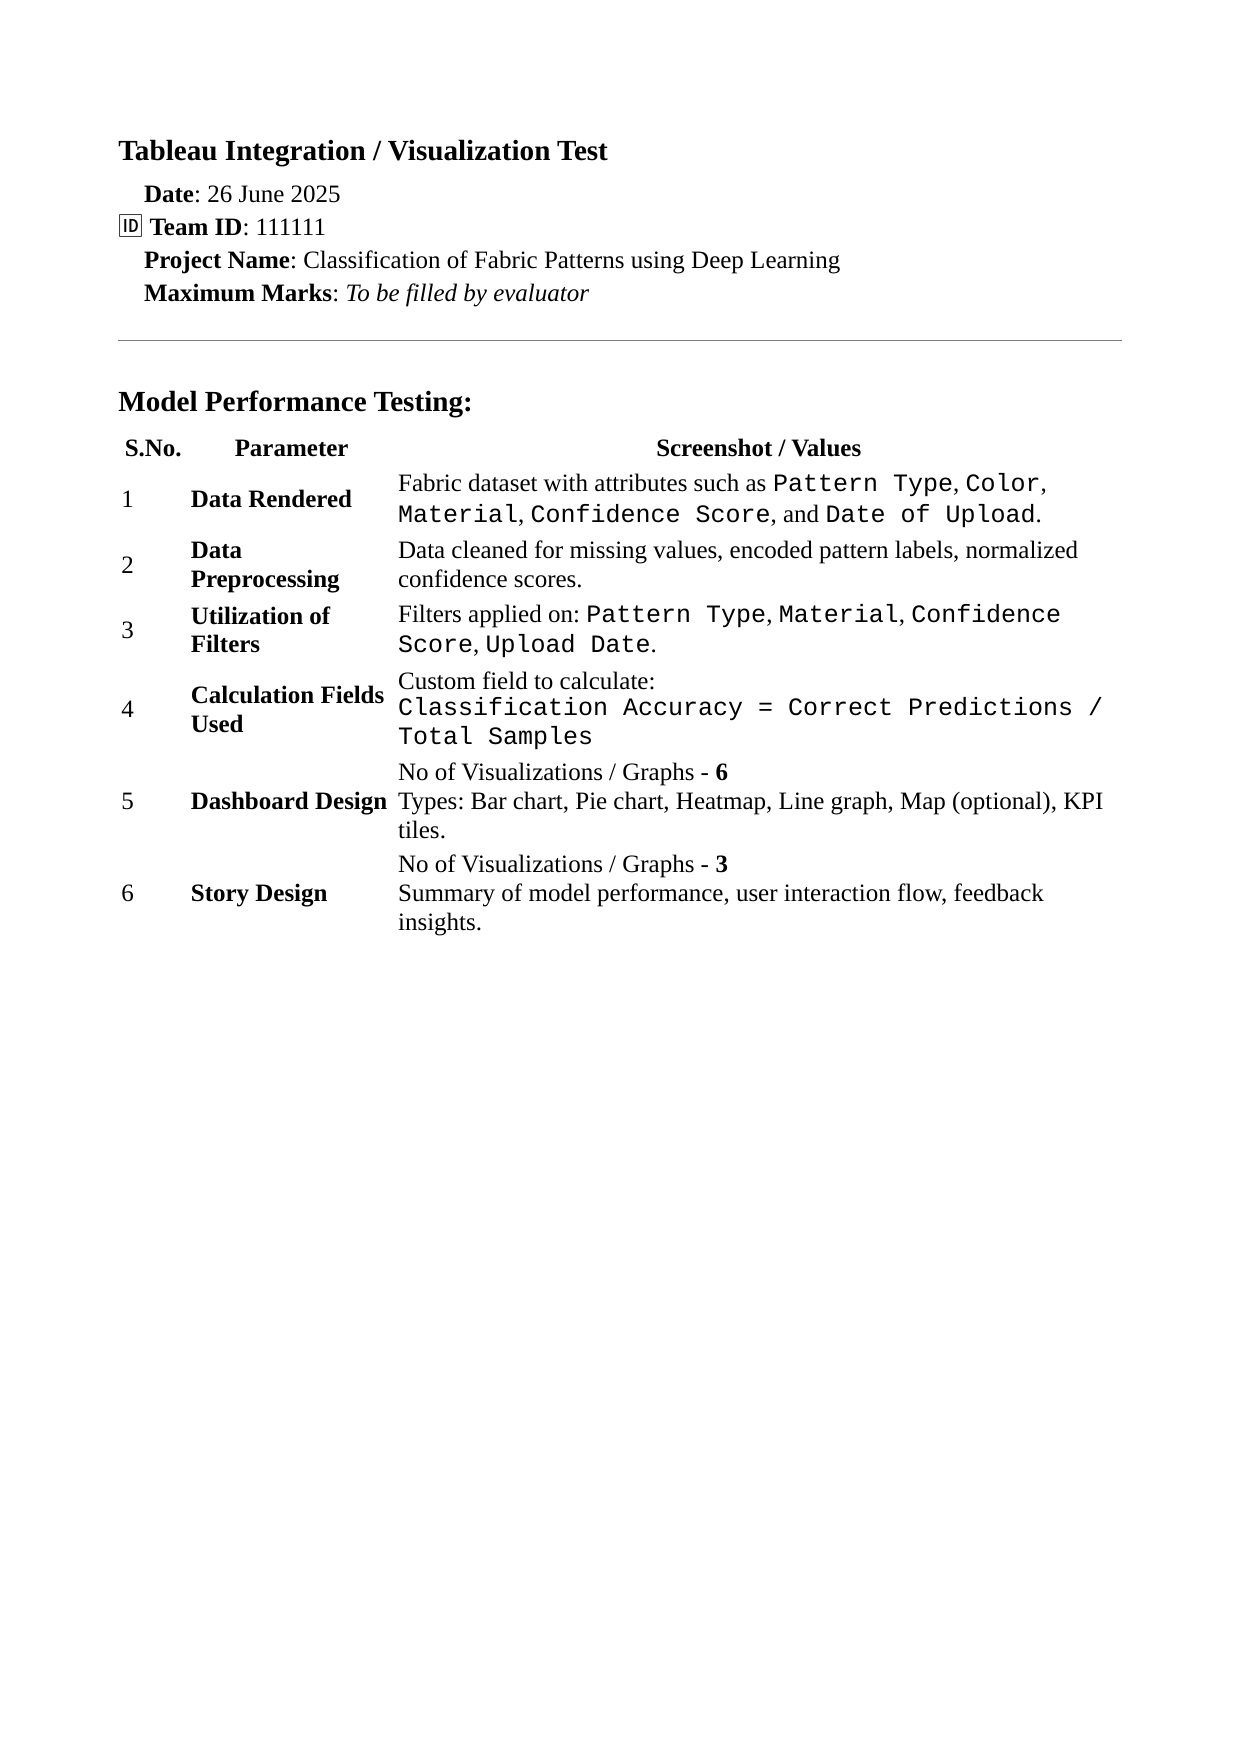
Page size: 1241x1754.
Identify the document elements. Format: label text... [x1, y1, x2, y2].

table_header S.No. [118, 430, 188, 465]
table_cell 3 [118, 596, 188, 663]
subtitle Tableau Integration / Visualization Test [118, 133, 1122, 166]
table_cell Data Rendered [188, 465, 395, 532]
table_cell No of Visualizations / Graphs - 6 Types: Bar chart, Pie chart, Heatmap, Line graph, Map (optional), KPI tiles. [395, 755, 1122, 847]
text 📅 Date: 26 June 2025 🆔 Team ID: 111111 📌 Project Name: Classification of Fabric Patterns using Deep Learning 🎯 Maximum Marks: To be filled by evaluator [118, 179, 1122, 307]
subtitle Model Performance Testing: [118, 384, 1122, 418]
table_cell Custom field to calculate: Classification Accuracy = Correct Predictions / Total Samples [395, 663, 1122, 754]
table_cell 5 [118, 755, 188, 847]
table_cell Dashboard Design [188, 755, 395, 847]
table_cell No of Visualizations / Graphs - 3 Summary of model performance, user interaction flow, feedback insights. [395, 847, 1122, 939]
table_header Parameter [188, 430, 395, 465]
table_cell 2 [118, 533, 188, 596]
table_cell 4 [118, 663, 188, 754]
table_cell Calculation Fields Used [188, 663, 395, 754]
table_cell Data Preprocessing [188, 533, 395, 596]
table_cell 1 [118, 465, 188, 532]
table_header Screenshot / Values [395, 430, 1122, 465]
table_cell Data cleaned for missing values, encoded pattern labels, normalized confidence scores. [395, 533, 1122, 596]
table_cell Utilization of Filters [188, 596, 395, 663]
table_cell Story Design [188, 847, 395, 939]
table_cell Filters applied on: Pattern Type, Material, Confidence Score, Upload Date. [395, 596, 1122, 663]
table_cell Fabric dataset with attributes such as Pattern Type, Color, Material, Confidence Score, and Date of Upload. [395, 465, 1122, 532]
table_cell 6 [118, 847, 188, 939]
